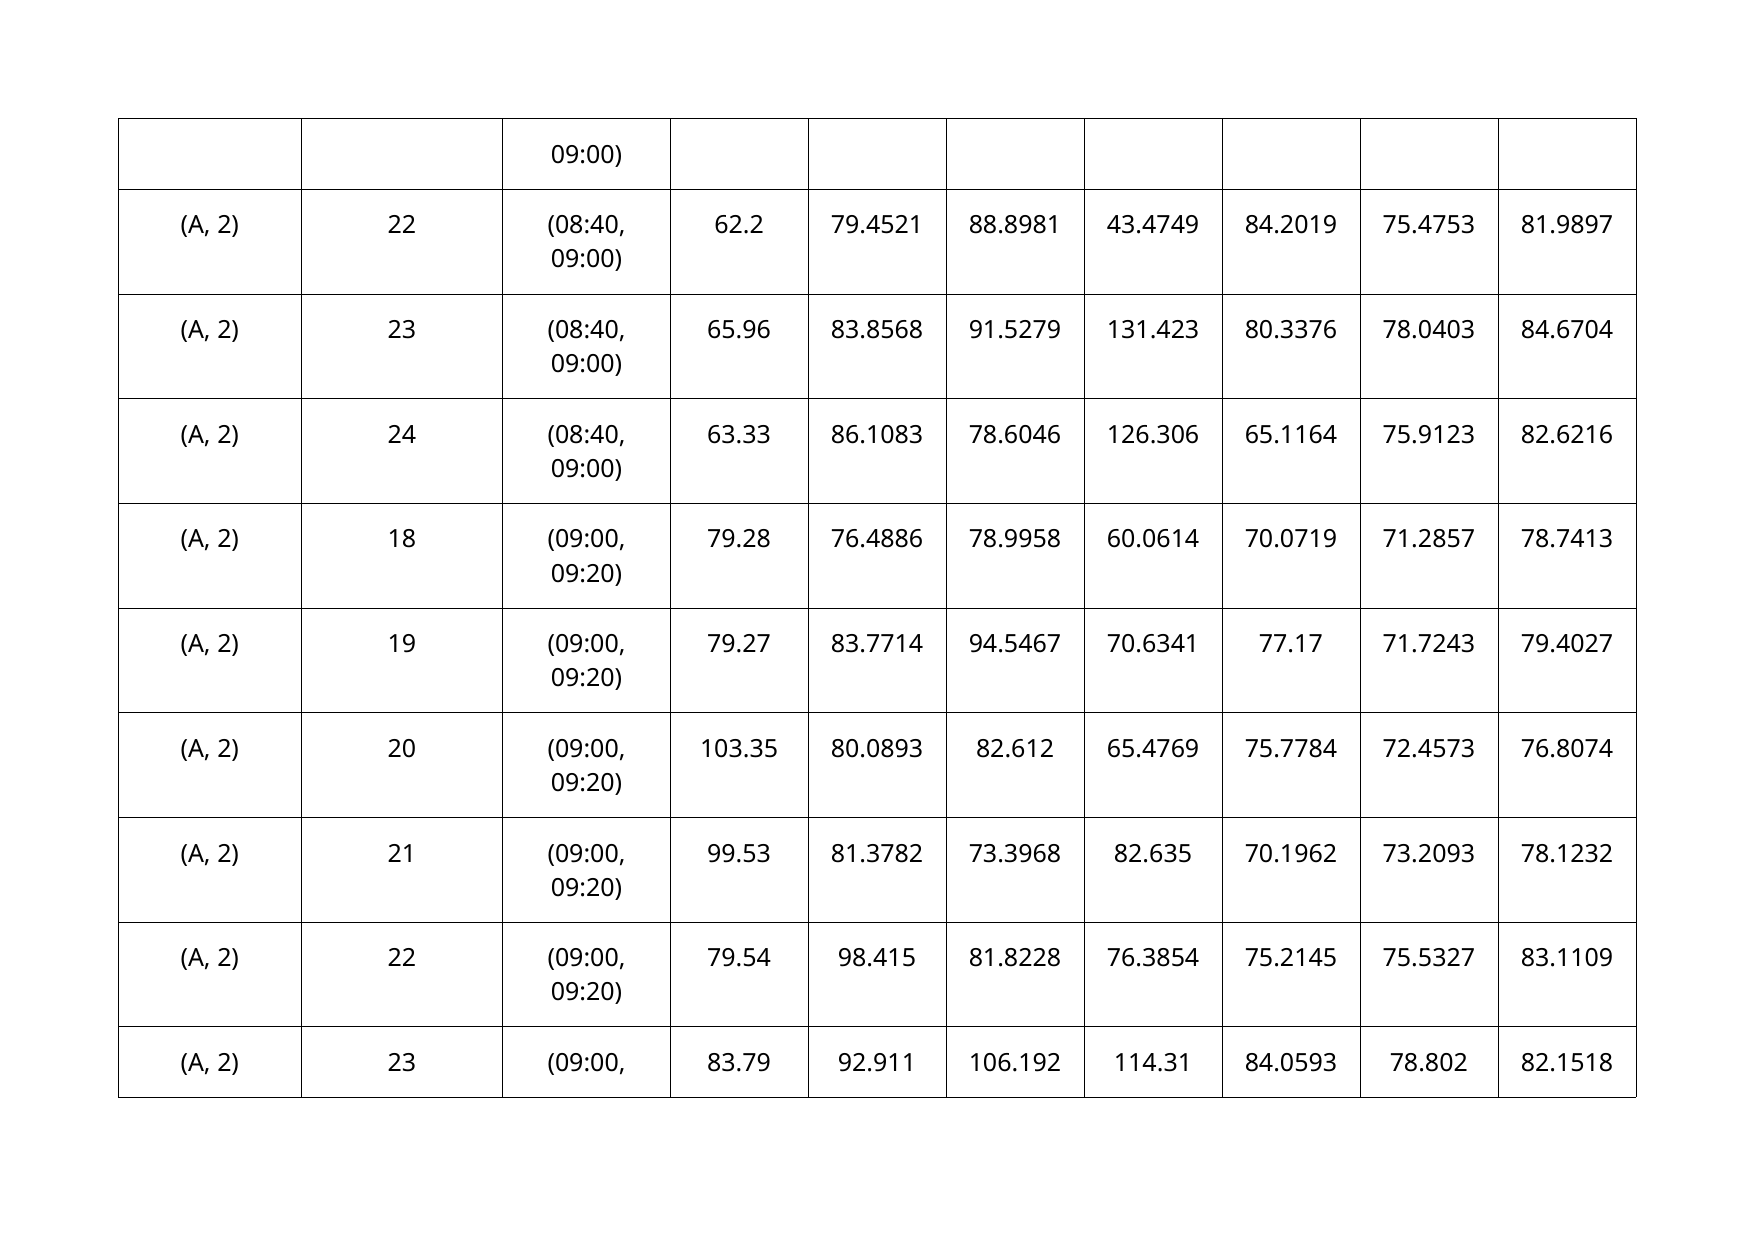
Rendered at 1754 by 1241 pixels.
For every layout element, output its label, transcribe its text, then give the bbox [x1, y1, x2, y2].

table_cell [302, 119, 502, 189]
table_cell 126.306 [1085, 399, 1222, 503]
table_cell (A, 2) [119, 713, 301, 817]
table_cell 83.79 [671, 1027, 808, 1097]
table_cell 79.54 [671, 923, 808, 1026]
table_cell 71.7243 [1361, 609, 1498, 712]
table_cell 99.53 [671, 818, 808, 922]
table_cell (09:00, 09:20) [503, 504, 670, 607]
table_cell 82.1518 [1499, 1027, 1636, 1097]
table_cell 24 [302, 399, 502, 503]
table_cell 75.9123 [1361, 399, 1498, 503]
table_cell 09:00) [503, 119, 670, 189]
table_cell 73.2093 [1361, 818, 1498, 922]
table_cell 79.4027 [1499, 609, 1636, 712]
table_cell 83.7714 [809, 609, 946, 712]
table_cell 81.9897 [1499, 190, 1636, 293]
table_cell 72.4573 [1361, 713, 1498, 817]
table_cell 79.28 [671, 504, 808, 607]
table_cell 71.2857 [1361, 504, 1498, 607]
table_cell 70.1962 [1223, 818, 1360, 922]
table_cell [1361, 119, 1498, 189]
table_cell 78.6046 [947, 399, 1084, 503]
table_cell 70.6341 [1085, 609, 1222, 712]
table_cell 106.192 [947, 1027, 1084, 1097]
table_cell 81.3782 [809, 818, 946, 922]
table_cell 23 [302, 295, 502, 398]
table_cell 83.1109 [1499, 923, 1636, 1026]
table_cell (08:40, 09:00) [503, 399, 670, 503]
table_cell 63.33 [671, 399, 808, 503]
table_cell 81.8228 [947, 923, 1084, 1026]
table_cell [1223, 119, 1360, 189]
table_cell 60.0614 [1085, 504, 1222, 607]
table_cell [1499, 119, 1636, 189]
table_cell (09:00, 09:20) [503, 818, 670, 922]
table_cell 114.31 [1085, 1027, 1222, 1097]
table_cell 92.911 [809, 1027, 946, 1097]
table_cell (09:00, 09:20) [503, 923, 670, 1026]
table_cell 76.8074 [1499, 713, 1636, 817]
table_cell (09:00, 09:20) [503, 609, 670, 712]
table_cell 82.6216 [1499, 399, 1636, 503]
table_cell 84.6704 [1499, 295, 1636, 398]
table_cell (A, 2) [119, 1027, 301, 1097]
table_cell 94.5467 [947, 609, 1084, 712]
table_cell 79.27 [671, 609, 808, 712]
table_cell [671, 119, 808, 189]
table_cell 75.7784 [1223, 713, 1360, 817]
table_cell 78.802 [1361, 1027, 1498, 1097]
table_cell 103.35 [671, 713, 808, 817]
table_cell 84.2019 [1223, 190, 1360, 293]
table_cell 76.3854 [1085, 923, 1222, 1026]
table_cell 88.8981 [947, 190, 1084, 293]
table_cell 84.0593 [1223, 1027, 1360, 1097]
table_cell 131.423 [1085, 295, 1222, 398]
table_cell (A, 2) [119, 504, 301, 607]
table_cell 23 [302, 1027, 502, 1097]
table_cell (08:40, 09:00) [503, 295, 670, 398]
table_cell [1085, 119, 1222, 189]
table_cell 79.4521 [809, 190, 946, 293]
table_cell 62.2 [671, 190, 808, 293]
table_cell 80.0893 [809, 713, 946, 817]
table_cell (A, 2) [119, 609, 301, 712]
table_cell 73.3968 [947, 818, 1084, 922]
table_cell 18 [302, 504, 502, 607]
table_cell (08:40, 09:00) [503, 190, 670, 293]
table_cell 83.8568 [809, 295, 946, 398]
table_cell 76.4886 [809, 504, 946, 607]
table_cell 77.17 [1223, 609, 1360, 712]
table_cell 20 [302, 713, 502, 817]
table_cell 82.612 [947, 713, 1084, 817]
table_cell 78.1232 [1499, 818, 1636, 922]
table_cell 78.0403 [1361, 295, 1498, 398]
table_cell (09:00, 09:20) [503, 713, 670, 817]
table_cell (09:00, [503, 1027, 670, 1097]
table_cell 65.4769 [1085, 713, 1222, 817]
table_cell 75.5327 [1361, 923, 1498, 1026]
table_cell [947, 119, 1084, 189]
table_cell [119, 119, 301, 189]
table_cell 82.635 [1085, 818, 1222, 922]
table_cell (A, 2) [119, 295, 301, 398]
table_cell 19 [302, 609, 502, 712]
table_cell 86.1083 [809, 399, 946, 503]
table_cell 22 [302, 923, 502, 1026]
table_cell 43.4749 [1085, 190, 1222, 293]
table_cell 78.9958 [947, 504, 1084, 607]
table_cell 65.1164 [1223, 399, 1360, 503]
table_cell 70.0719 [1223, 504, 1360, 607]
table_cell 75.4753 [1361, 190, 1498, 293]
table_cell (A, 2) [119, 818, 301, 922]
table_cell 75.2145 [1223, 923, 1360, 1026]
table_cell 78.7413 [1499, 504, 1636, 607]
table_cell 98.415 [809, 923, 946, 1026]
table_cell (A, 2) [119, 399, 301, 503]
table_cell [809, 119, 946, 189]
table_cell (A, 2) [119, 923, 301, 1026]
table_cell (A, 2) [119, 190, 301, 293]
table_cell 80.3376 [1223, 295, 1360, 398]
table_cell 65.96 [671, 295, 808, 398]
table_cell 22 [302, 190, 502, 293]
table_cell 91.5279 [947, 295, 1084, 398]
table_cell 21 [302, 818, 502, 922]
